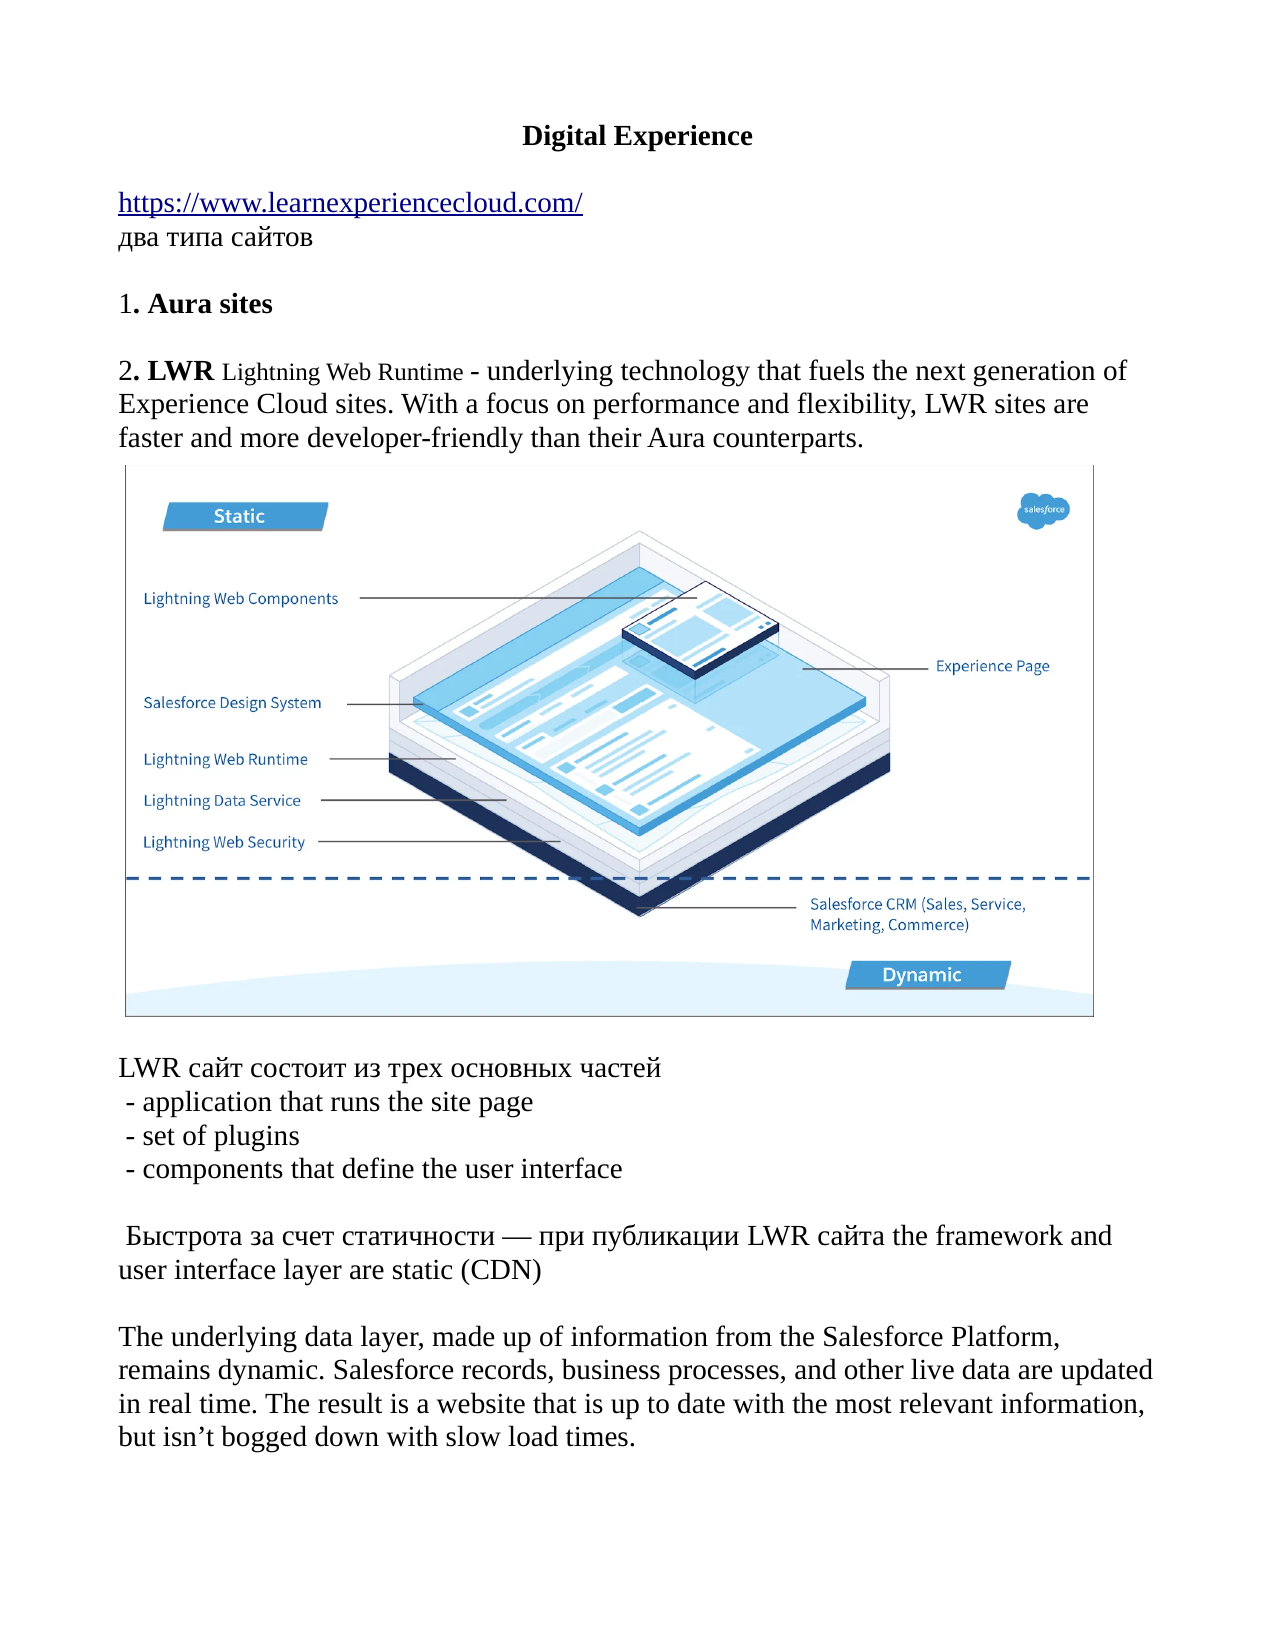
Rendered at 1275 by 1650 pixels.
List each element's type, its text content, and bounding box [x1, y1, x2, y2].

text Быстрота за счет статичности — при публикации LWR сайта the framework and user interface layer are static (CDN) [118, 1185, 1157, 1285]
text Digital Experience [118, 118, 1157, 152]
text LWR сайт состоит из трех основных частей - application that runs the site page - set of plugins - components that define the user interface [118, 1051, 1157, 1185]
text https://www.learnexperiencecloud.com/ [118, 185, 1157, 219]
picture [125, 465, 1094, 1017]
text The underlying data layer, made up of information from the Salesforce Platform, remains dynamic. Salesforce records, business processes, and other live data are updated in real time. The result is a website that is up to date with the most relevant information, but isn’t bogged down with slow load times. [118, 1285, 1157, 1453]
text два типа сайтов 1. Aura sites 2. LWR Lightning Web Runtime - underlying technology that fuels the next generation of Experience Cloud sites. With a focus on performance and flexibility, LWR sites are faster and more developer-friendly than their Aura counterparts. [118, 219, 1157, 453]
